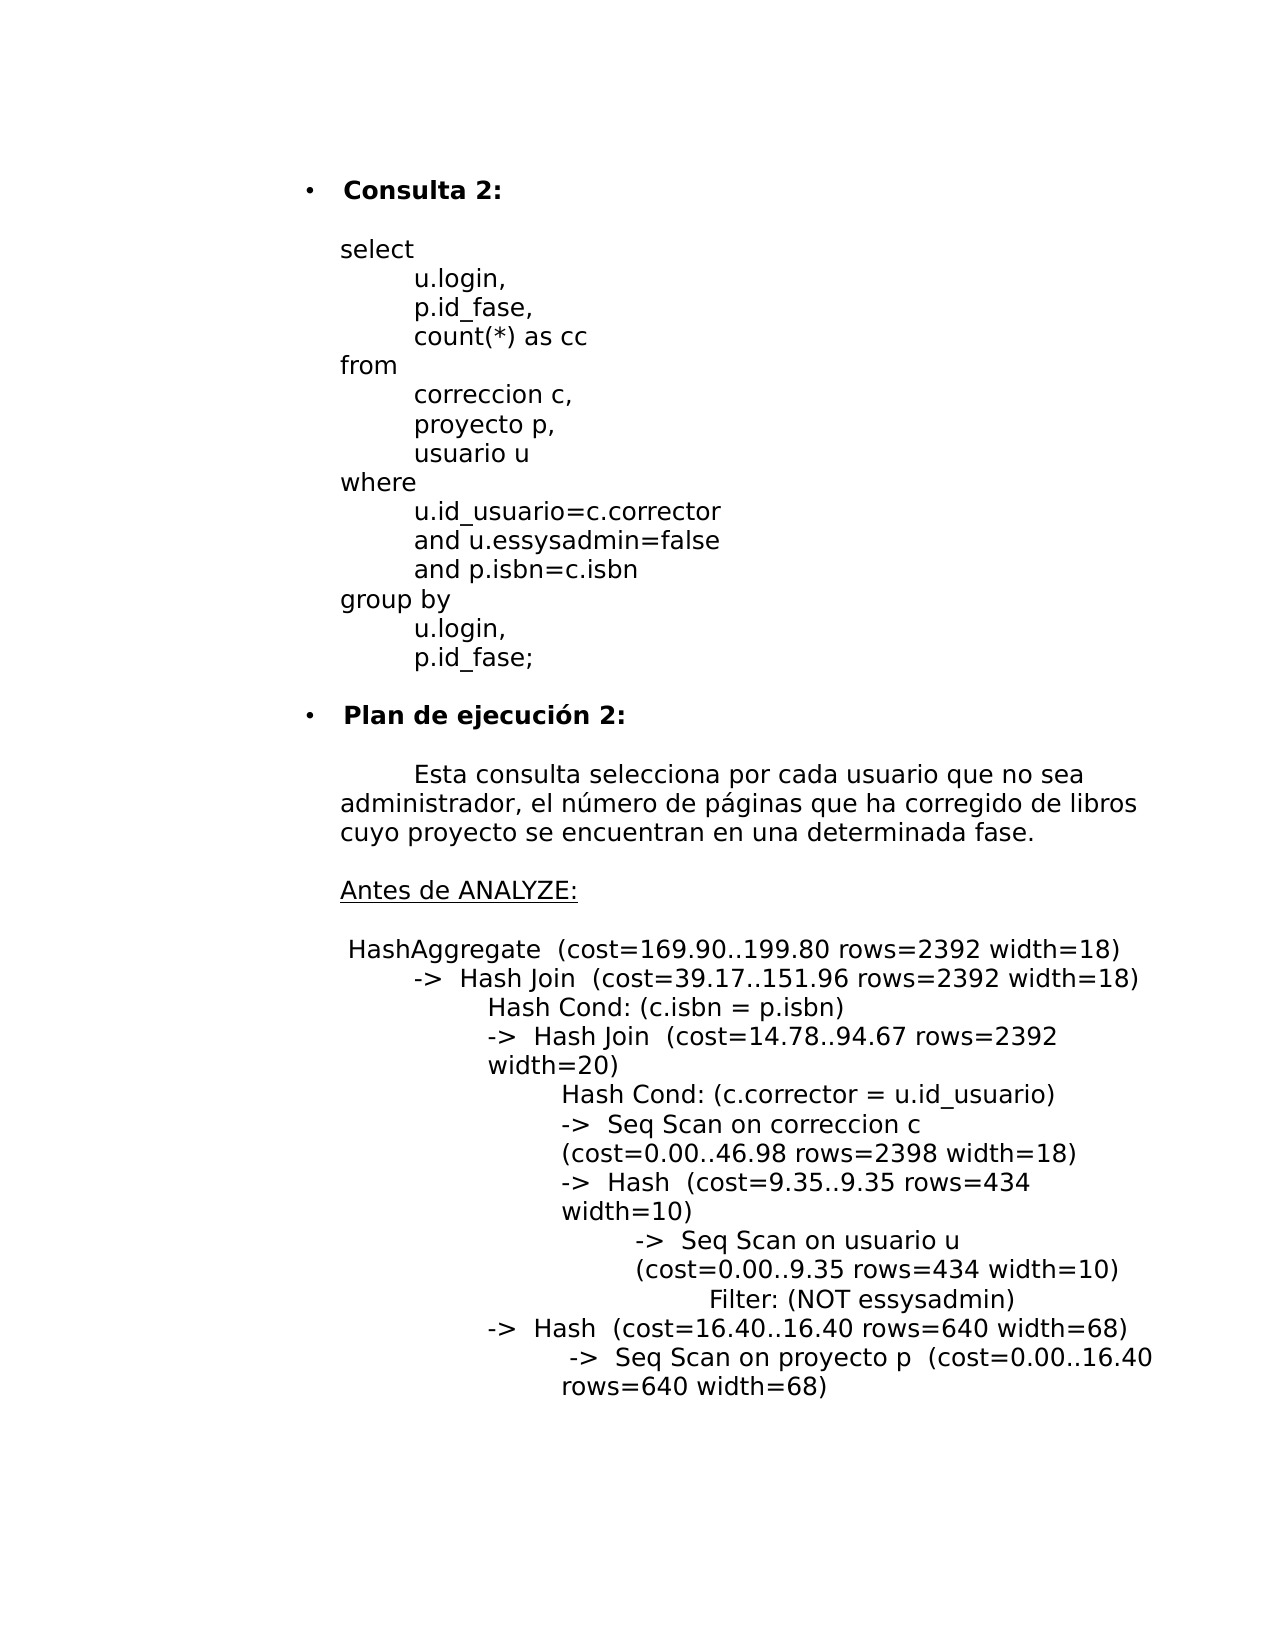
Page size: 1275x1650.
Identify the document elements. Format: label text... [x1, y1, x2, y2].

text -> Seq Scan on usuario u (cost=0.00..9.35 rows=434 width=10) [118, 1226, 1157, 1285]
text proyecto p, [118, 410, 1157, 439]
text -> Hash Join (cost=14.78..94.67 rows=2392 width=20) [118, 1022, 1157, 1081]
text Hash Cond: (c.corrector = u.id_usuario) [118, 1081, 1157, 1110]
text -> Hash (cost=16.40..16.40 rows=640 width=68) [118, 1314, 1157, 1343]
text and u.essysadmin=false [118, 526, 1157, 556]
text -> Seq Scan on correccion c (cost=0.00..46.98 rows=2398 width=18) [118, 1110, 1157, 1168]
text count(*) as cc [118, 322, 1157, 351]
text select [118, 235, 1157, 264]
text group by [118, 585, 1157, 614]
text u.login, [118, 614, 1157, 643]
text usuario u [118, 439, 1157, 468]
text Filter: (NOT essysadmin) [118, 1285, 1157, 1314]
text HashAggregate (cost=169.90..199.80 rows=2392 width=18) [118, 935, 1157, 964]
text -> Seq Scan on proyecto p (cost=0.00..16.40 rows=640 width=68) [118, 1343, 1157, 1401]
text -> Hash (cost=9.35..9.35 rows=434 width=10) [118, 1168, 1157, 1226]
text and p.isbn=c.isbn [118, 556, 1157, 585]
text Hash Cond: (c.isbn = p.isbn) [118, 993, 1157, 1022]
text p.id_fase, [118, 293, 1157, 322]
text from [118, 351, 1157, 381]
text u.id_usuario=c.corrector [118, 497, 1157, 526]
text correccion c, [118, 381, 1157, 410]
text u.login, [118, 264, 1157, 293]
text Antes de ANALYZE: [118, 876, 1157, 906]
list Consulta 2: [306, 176, 1157, 206]
text where [118, 468, 1157, 497]
list Plan de ejecución 2: [306, 701, 1157, 731]
text -> Hash Join (cost=39.17..151.96 rows=2392 width=18) [118, 964, 1157, 993]
text Esta consulta selecciona por cada usuario que no sea administrador, el número de páginas que ha corregido de libros cuyo proyecto se encuentran en una determinada fase. [118, 760, 1157, 847]
text p.id_fase; [118, 643, 1157, 672]
